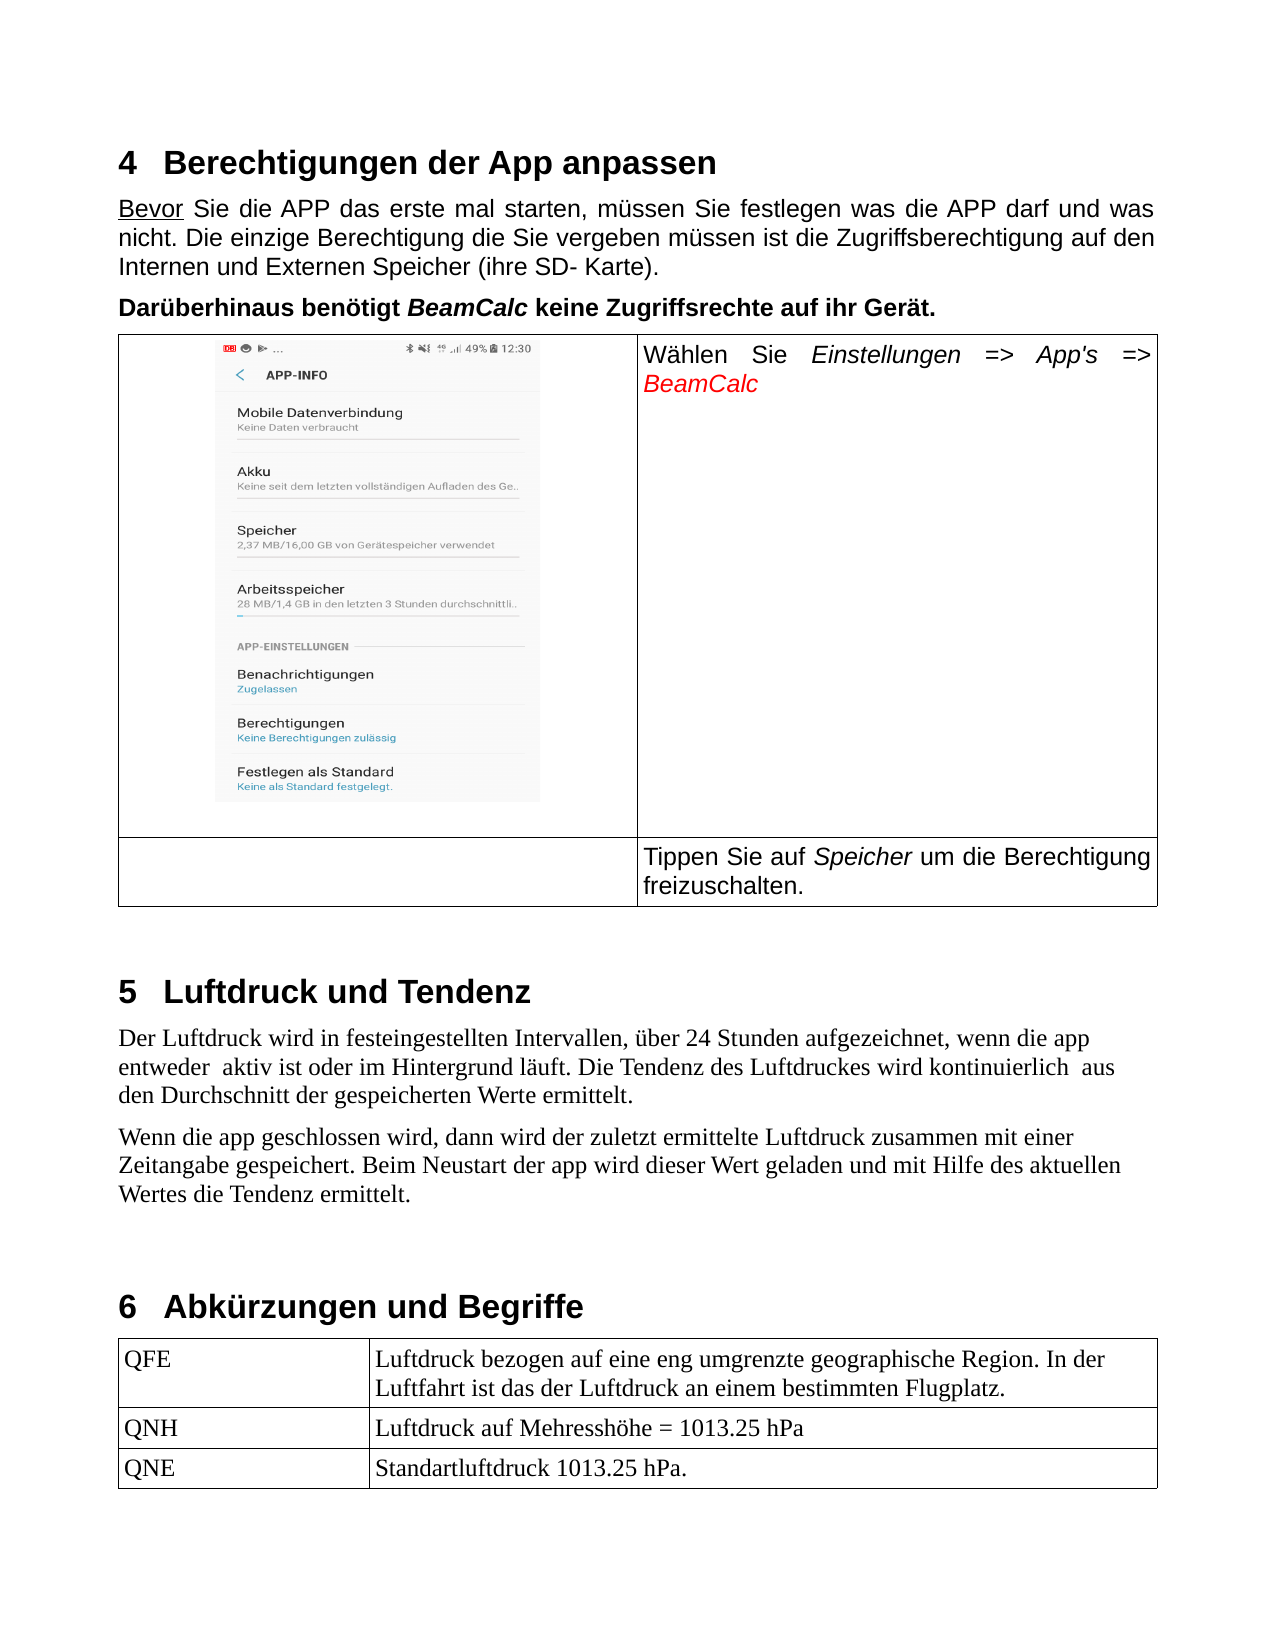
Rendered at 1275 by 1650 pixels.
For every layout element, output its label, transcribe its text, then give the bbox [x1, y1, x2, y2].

text Bevor Sie die APP das erste mal starten, müssen Sie festlegen was die APP darf und was nicht. Die einzige Berechtigung die Sie vergeben müssen ist die Zugriffsberechtigung auf den Internen und Externen Speicher (ihre SD- Karte). [118, 194, 1157, 281]
table_header Luftdruck bezogen auf eine eng umgrenzte geographische Region. In der Luftfahrt ist das der Luftdruck an einem bestimmten Flugplatz. [370, 1339, 1157, 1407]
picture [215, 340, 541, 802]
text Der Luftdruck wird in festeingestellten Intervallen, über 24 Stunden aufgezeichnet, wenn die app entweder aktiv ist oder im Hintergrund läuft. Die Tendenz des Luftdruckes wird kontinuierlich aus den Durchschnitt der gespeicherten Werte ermittelt. [118, 1023, 1157, 1109]
subtitle Luftdruck und Tendenz [118, 972, 1157, 1011]
table_cell QNH [119, 1408, 369, 1447]
text Darüberhinaus benötigt BeamCalc keine Zugriffsrechte auf ihr Gerät. [118, 293, 1157, 322]
table_cell Tippen Sie auf Speicher um die Berechtigung freizuschalten. [638, 838, 1157, 906]
table_cell [119, 838, 637, 906]
table_header Wählen Sie Einstellungen => App's => BeamCalc [638, 335, 1157, 837]
table_header [119, 335, 637, 837]
table_cell Standartluftdruck 1013.25 hPa. [370, 1449, 1157, 1488]
table_header QFE [119, 1339, 369, 1407]
table_cell Luftdruck auf Mehresshöhe = 1013.25 hPa [370, 1408, 1157, 1447]
table_cell QNE [119, 1449, 369, 1488]
text Wenn die app geschlossen wird, dann wird der zuletzt ermittelte Luftdruck zusammen mit einer Zeitangabe gespeichert. Beim Neustart der app wird dieser Wert geladen und mit Hilfe des aktuellen Wertes die Tendenz ermittelt. [118, 1122, 1157, 1208]
subtitle Berechtigungen der App anpassen [118, 143, 1157, 182]
subtitle Abkürzungen und Begriffe [118, 1287, 1157, 1326]
